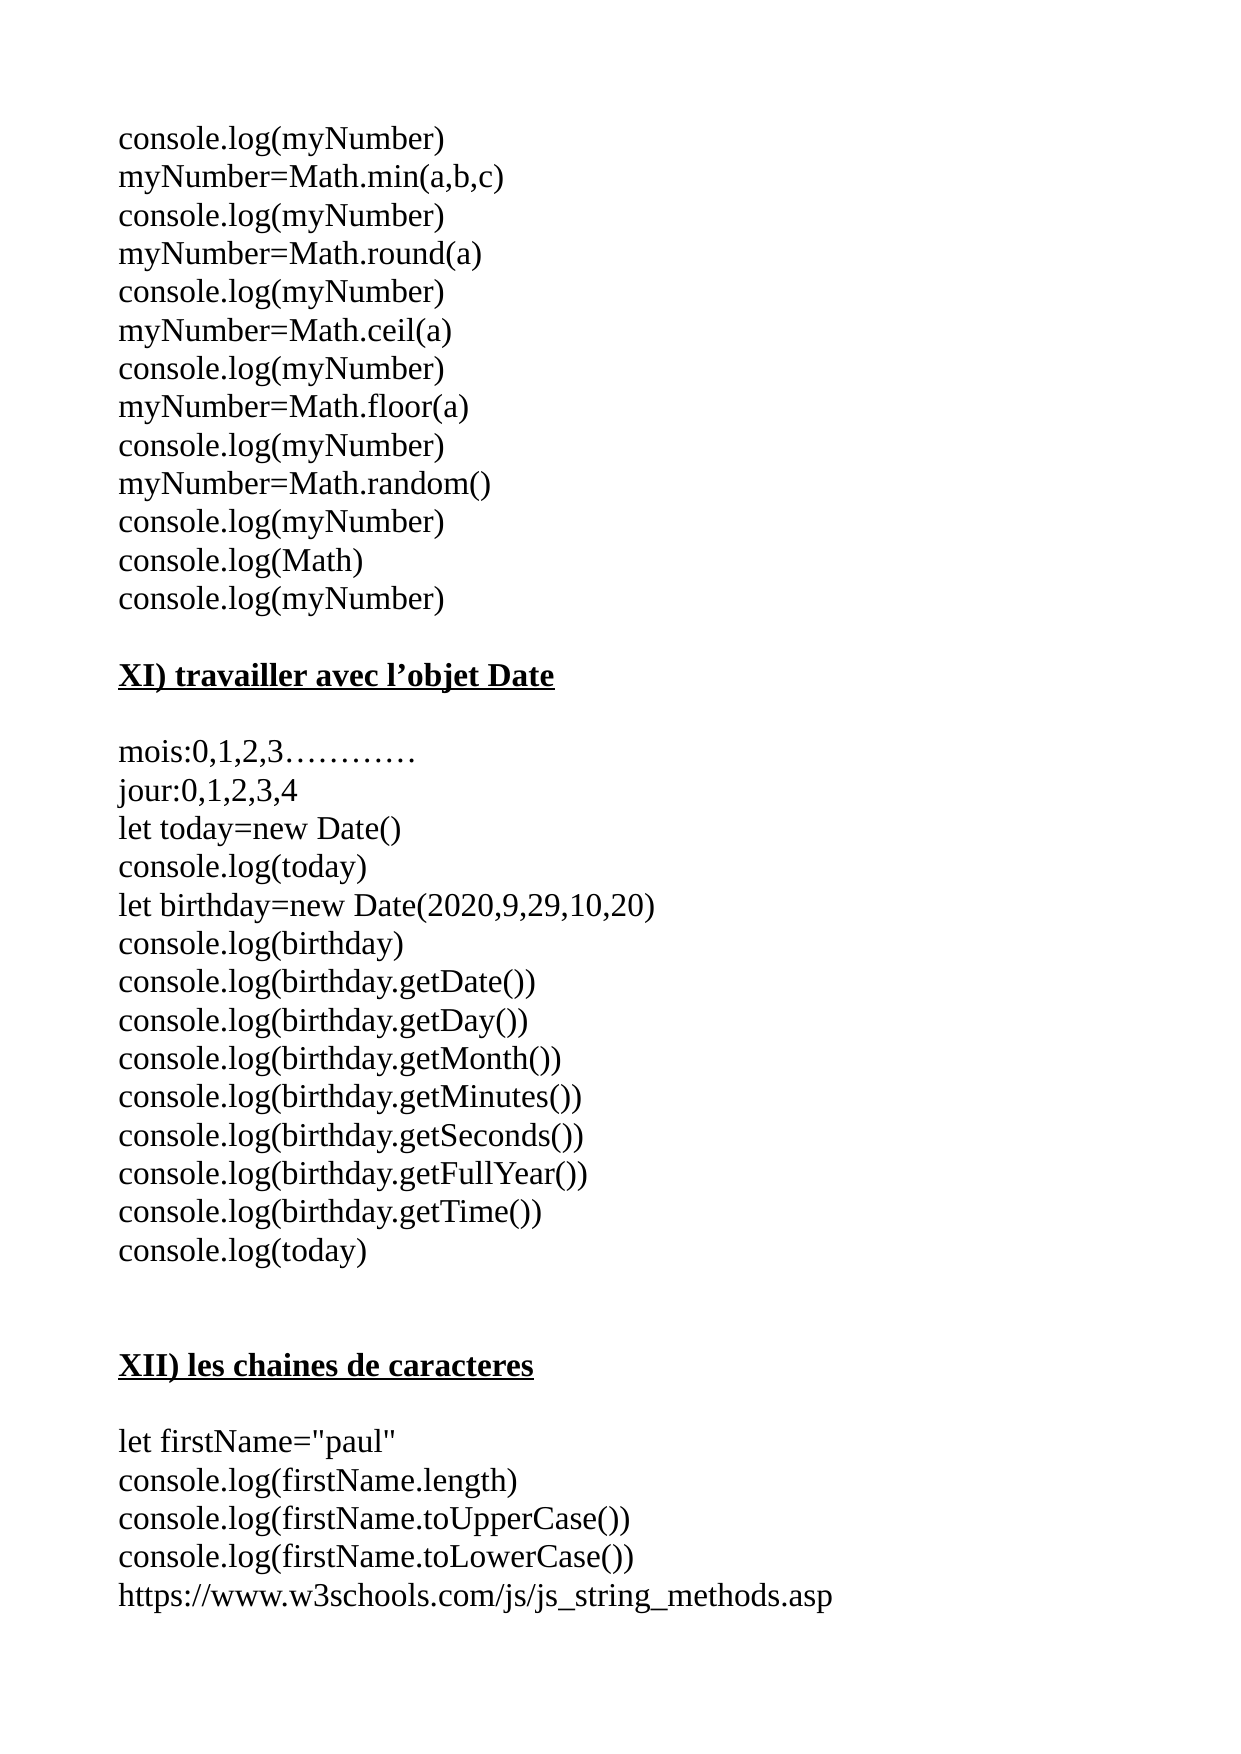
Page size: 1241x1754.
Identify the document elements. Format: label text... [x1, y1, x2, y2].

text console.log(myNumber) [118, 578, 1122, 616]
text let today=new Date() [118, 808, 1122, 846]
text let birthday=new Date(2020,9,29,10,20) [118, 885, 1122, 923]
text console.log(birthday.getDay()) [118, 1000, 1122, 1038]
text console.log(myNumber) [118, 118, 1122, 156]
text console.log(Math) [118, 540, 1122, 578]
text https://www.w3schools.com/js/js_string_methods.asp [118, 1575, 1122, 1613]
text myNumber=Math.min(a,b,c) [118, 156, 1122, 195]
text mois:0,1,2,3………… [118, 731, 1122, 770]
text XI) travailler avec l’objet Date [118, 655, 1122, 693]
text console.log(myNumber) [118, 271, 1122, 310]
text console.log(birthday.getTime()) [118, 1191, 1122, 1230]
text console.log(birthday.getMinutes()) [118, 1076, 1122, 1115]
text console.log(birthday.getMonth()) [118, 1038, 1122, 1076]
text console.log(myNumber) [118, 501, 1122, 540]
text let firstName="paul" [118, 1421, 1122, 1460]
text console.log(myNumber) [118, 348, 1122, 386]
text console.log(today) [118, 1230, 1122, 1268]
text console.log(myNumber) [118, 425, 1122, 463]
text console.log(birthday.getDate()) [118, 961, 1122, 1000]
text console.log(birthday.getFullYear()) [118, 1153, 1122, 1191]
text console.log(firstName.length) [118, 1460, 1122, 1498]
text console.log(birthday) [118, 923, 1122, 961]
text console.log(firstName.toLowerCase()) [118, 1536, 1122, 1575]
text myNumber=Math.floor(a) [118, 386, 1122, 425]
text myNumber=Math.random() [118, 463, 1122, 501]
text console.log(myNumber) [118, 195, 1122, 233]
text myNumber=Math.round(a) [118, 233, 1122, 271]
text XII) les chaines de caracteres [118, 1345, 1122, 1383]
text console.log(firstName.toUpperCase()) [118, 1498, 1122, 1536]
text console.log(birthday.getSeconds()) [118, 1115, 1122, 1153]
text console.log(today) [118, 846, 1122, 885]
text myNumber=Math.ceil(a) [118, 310, 1122, 348]
text jour:0,1,2,3,4 [118, 770, 1122, 808]
